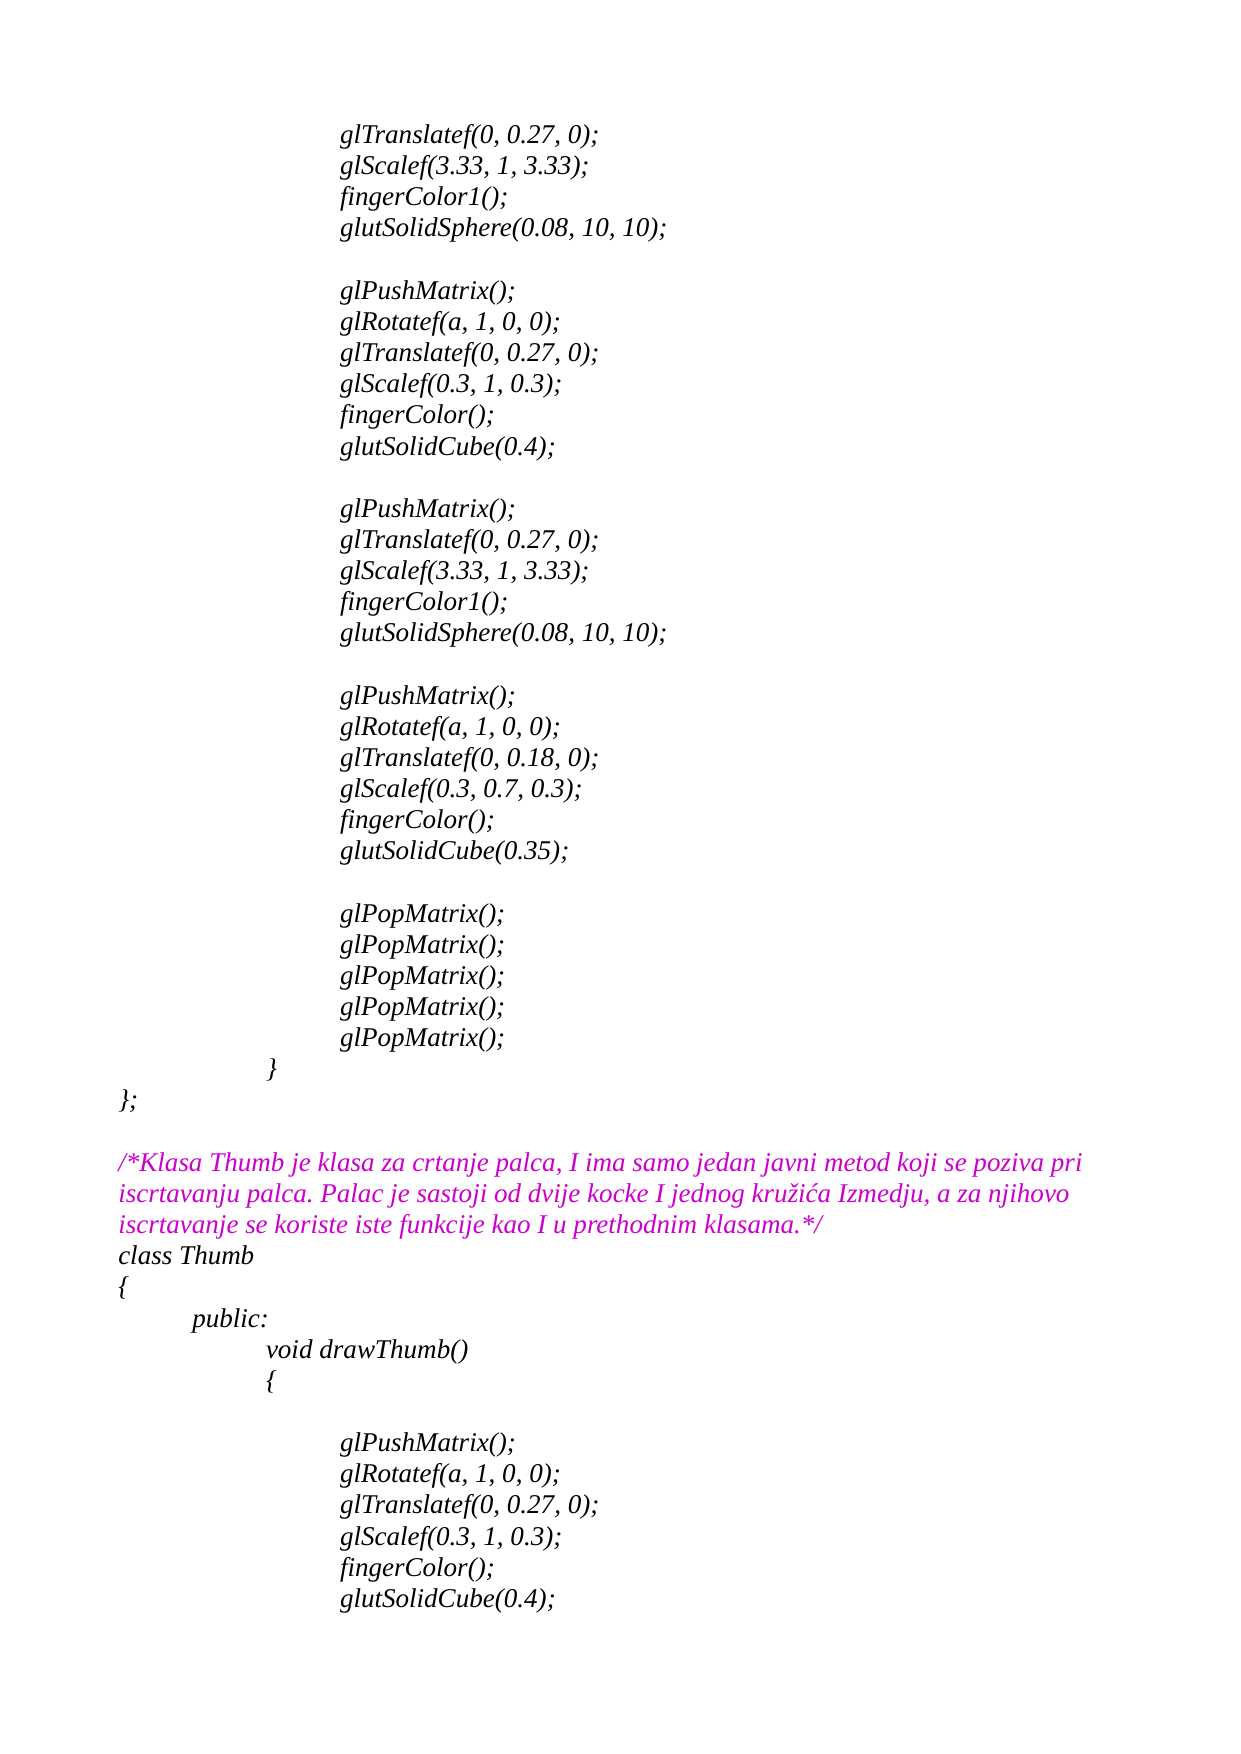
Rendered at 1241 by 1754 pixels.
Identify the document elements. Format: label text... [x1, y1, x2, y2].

text glPushMatrix(); [118, 492, 1122, 523]
text glTranslatef(0, 0.18, 0); [118, 741, 1122, 772]
text glutSolidCube(0.4); [118, 1582, 1122, 1613]
text fingerColor1(); [118, 180, 1122, 212]
text glScalef(0.3, 1, 0.3); [118, 367, 1122, 398]
text glPopMatrix(); [118, 897, 1122, 928]
text glPushMatrix(); [118, 1426, 1122, 1457]
text glPopMatrix(); [118, 959, 1122, 990]
text glPushMatrix(); [118, 274, 1122, 305]
text glutSolidCube(0.35); [118, 834, 1122, 866]
text fingerColor(); [118, 398, 1122, 429]
text public: [118, 1302, 1122, 1333]
text glutSolidSphere(0.08, 10, 10); [118, 212, 1122, 243]
text glPopMatrix(); [118, 928, 1122, 959]
text glPopMatrix(); [118, 990, 1122, 1021]
text glRotatef(a, 1, 0, 0); [118, 710, 1122, 741]
text glScalef(0.3, 1, 0.3); [118, 1520, 1122, 1551]
text glTranslatef(0, 0.27, 0); [118, 523, 1122, 554]
text glutSolidCube(0.4); [118, 429, 1122, 461]
text glTranslatef(0, 0.27, 0); [118, 336, 1122, 367]
text glTranslatef(0, 0.27, 0); [118, 118, 1122, 149]
text } [118, 1052, 1122, 1084]
text /*Klasa Thumb je klasa za crtanje palca, I ima samo jedan javni metod koji se poziva pri iscrtavanju palca. Palac je sastoji od dvije kocke I jednog kružića Izmedju, a za njihovo iscrtavanje se koriste iste funkcije kao I u prethodnim klasama.*/ [118, 1146, 1122, 1239]
text fingerColor(); [118, 1551, 1122, 1582]
text glRotatef(a, 1, 0, 0); [118, 305, 1122, 336]
text glTranslatef(0, 0.27, 0); [118, 1488, 1122, 1520]
text fingerColor1(); [118, 585, 1122, 616]
text }; [118, 1084, 1122, 1115]
text void drawThumb() [118, 1333, 1122, 1364]
text glScalef(3.33, 1, 3.33); [118, 554, 1122, 585]
text glutSolidSphere(0.08, 10, 10); [118, 616, 1122, 648]
text { [118, 1364, 1122, 1395]
text glScalef(0.3, 0.7, 0.3); [118, 772, 1122, 803]
text glPushMatrix(); [118, 679, 1122, 710]
text glScalef(3.33, 1, 3.33); [118, 149, 1122, 180]
text glRotatef(a, 1, 0, 0); [118, 1457, 1122, 1488]
text { [118, 1271, 1122, 1302]
text fingerColor(); [118, 803, 1122, 834]
text class Thumb [118, 1239, 1122, 1271]
text glPopMatrix(); [118, 1021, 1122, 1052]
